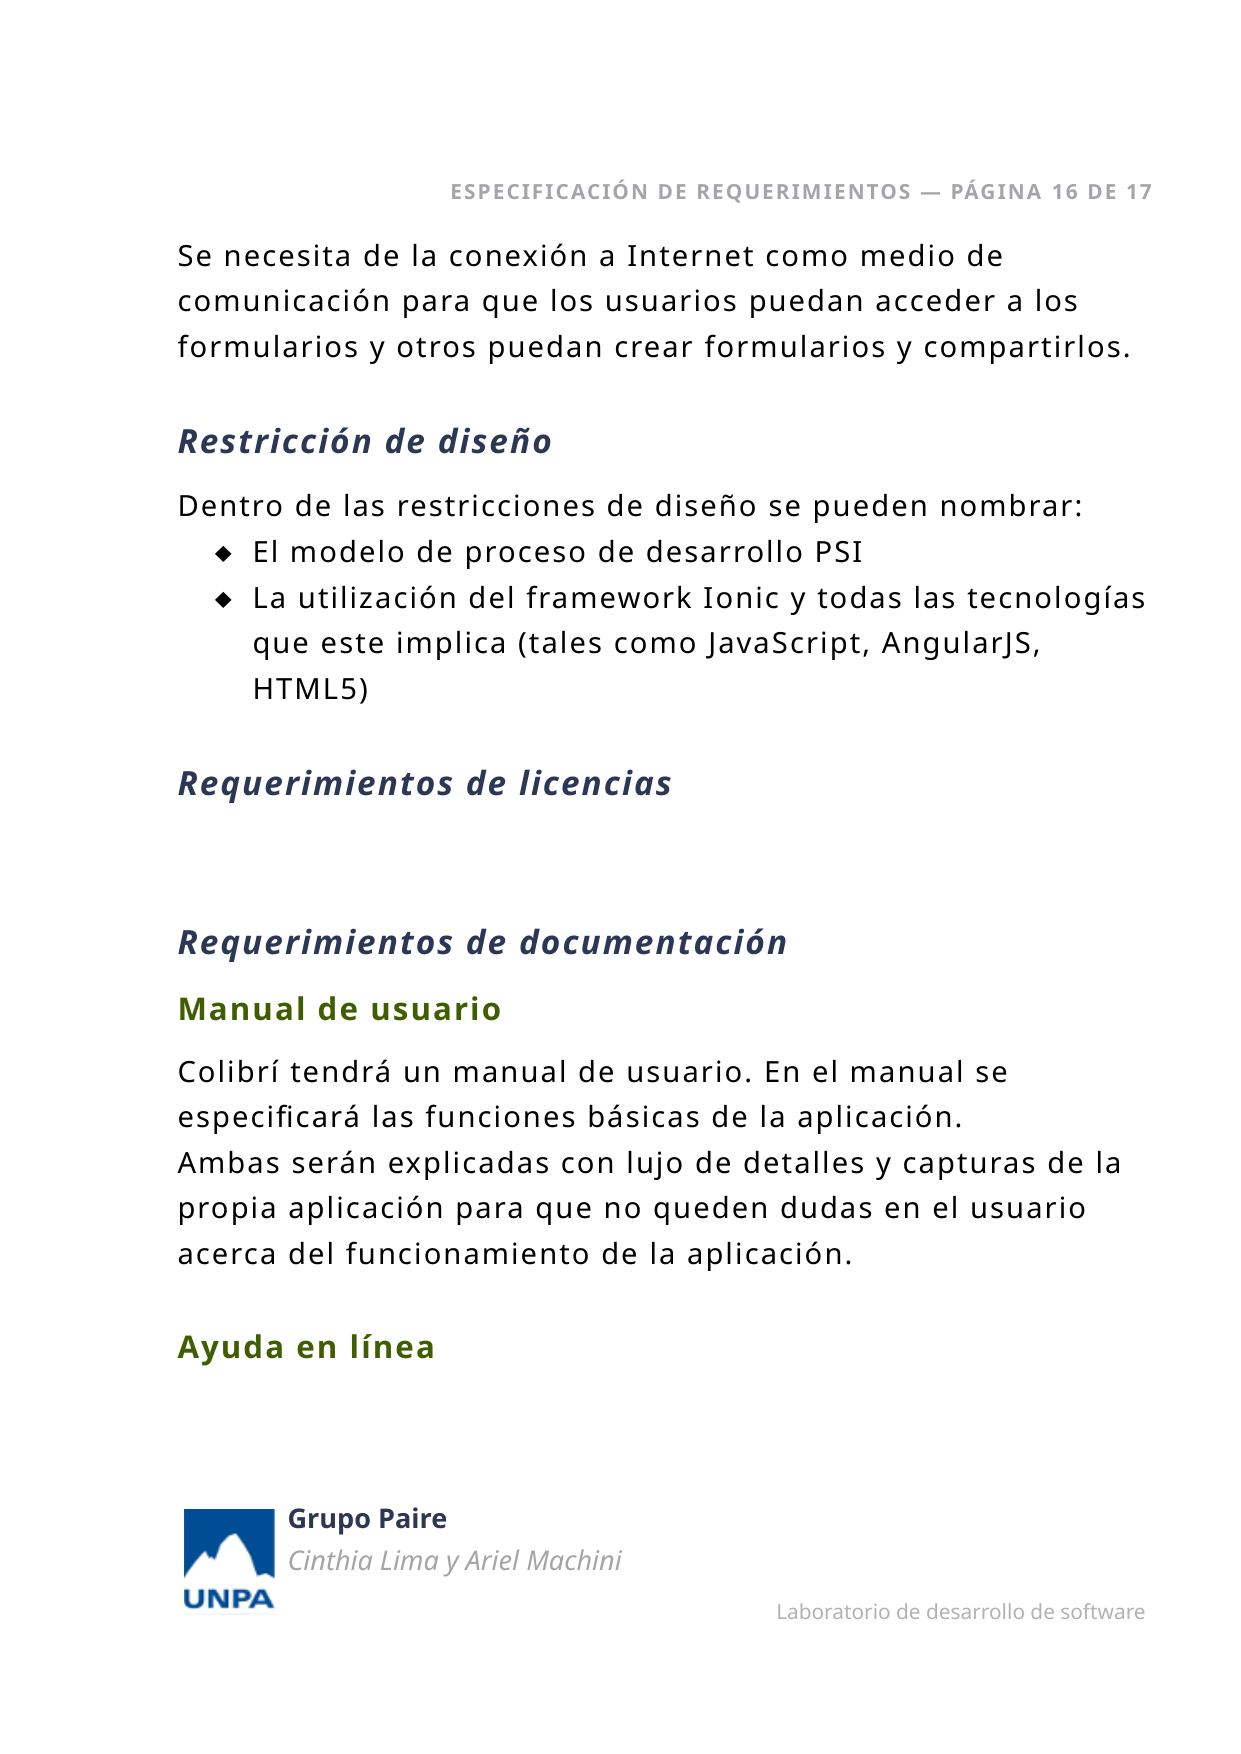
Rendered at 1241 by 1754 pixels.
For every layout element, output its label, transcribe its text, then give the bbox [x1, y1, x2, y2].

list El modelo de proceso de desarrollo PSI [215, 531, 1152, 571]
text Restricción de diseño [177, 418, 1152, 463]
text Ambas serán explicadas con lujo de detalles y capturas de la propia aplicación para que no queden dudas en el usuario acerca del funcionamiento de la aplicación. [177, 1142, 1152, 1273]
picture [184, 1509, 275, 1615]
text Colibrí tendrá un manual de usuario. En el manual se especificará las funciones básicas de la aplicación. [177, 1051, 1152, 1136]
text Manual de usuario [177, 987, 1152, 1029]
text Dentro de las restricciones de diseño se pueden nombrar: [177, 486, 1152, 525]
text Ayuda en línea [177, 1324, 1152, 1367]
list La utilización del framework Ionic y todas las tecnologías que este implica (tales como JavaScript, AngularJS, HTML5) [215, 577, 1152, 708]
text Requerimientos de licencias [177, 759, 1152, 805]
text Se necesita de la conexión a Internet como medio de comunicación para que los usuarios puedan acceder a los formularios y otros puedan crear formularios y compartirlos. [177, 235, 1152, 366]
text Requerimientos de documentación [177, 919, 1152, 964]
